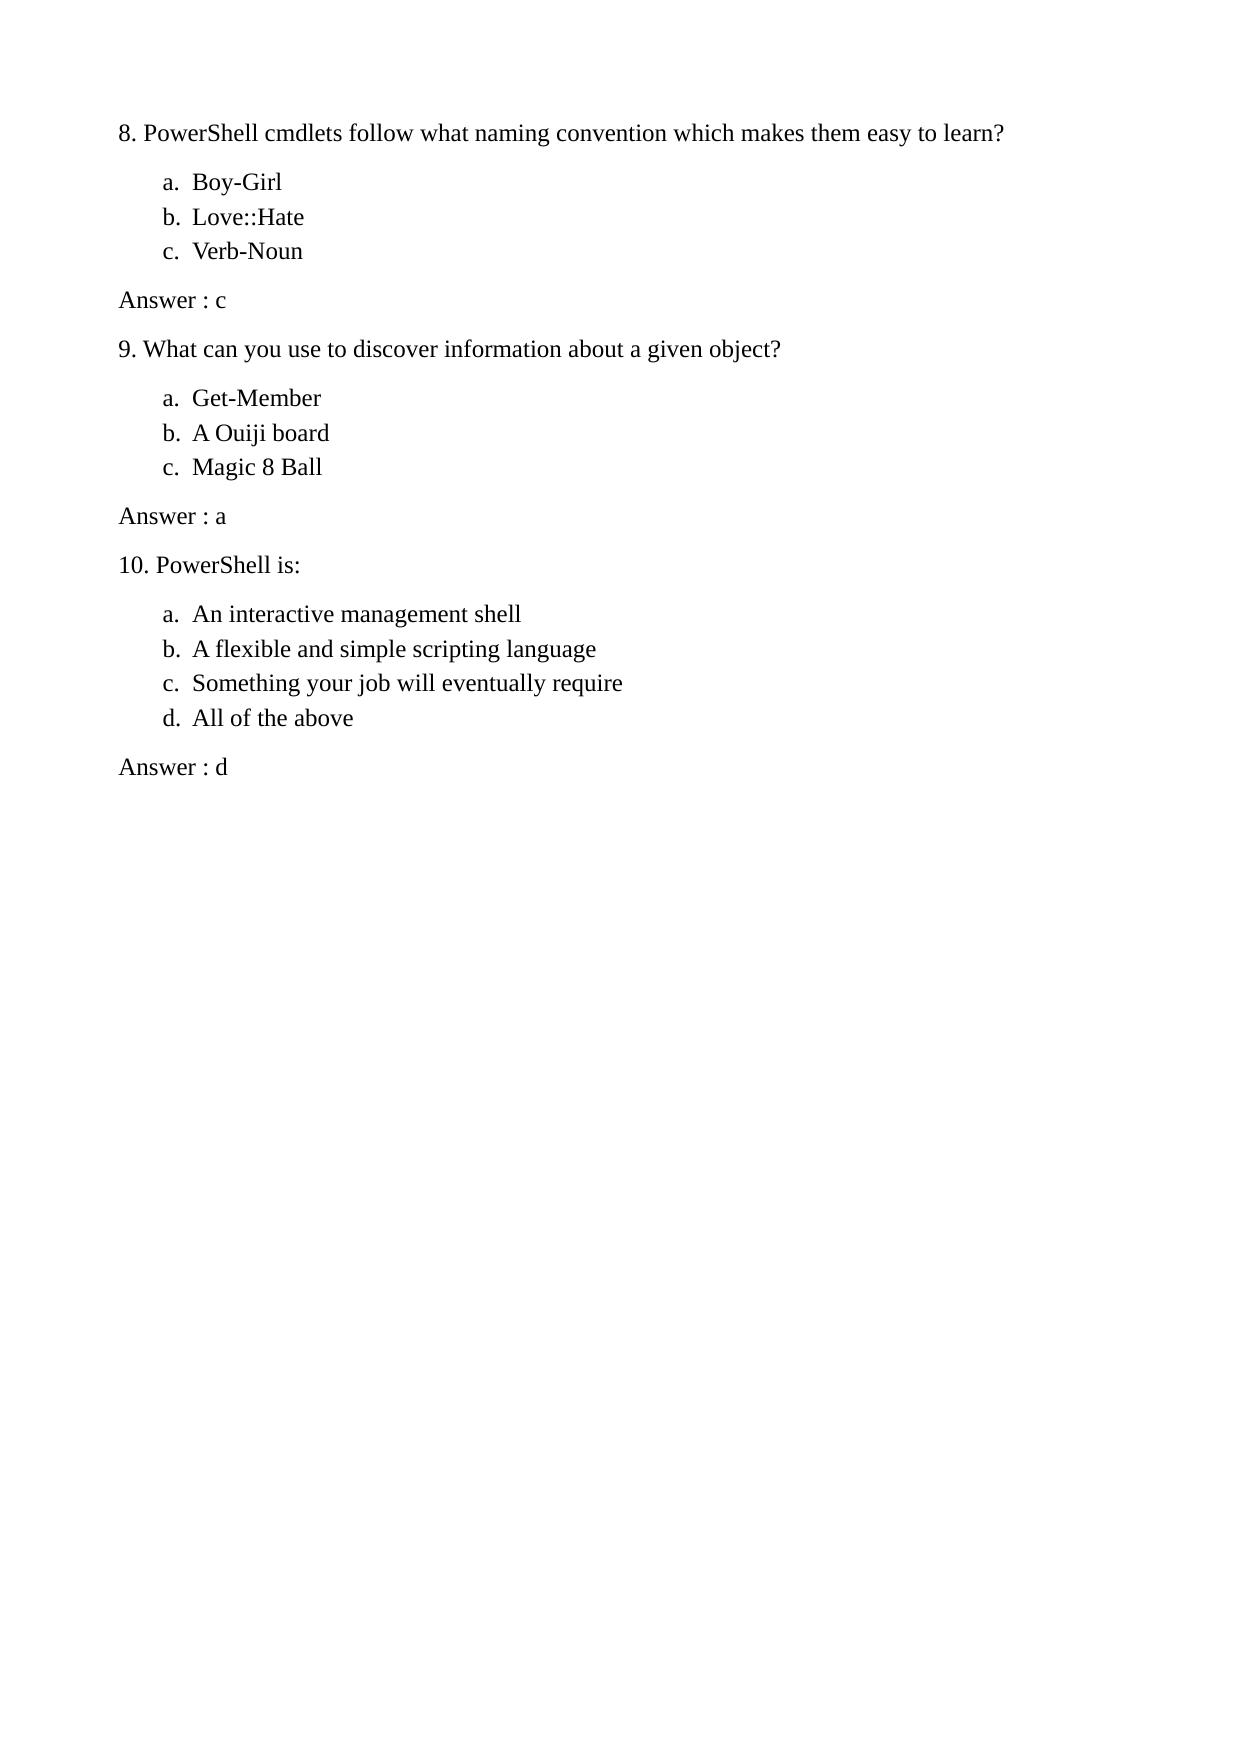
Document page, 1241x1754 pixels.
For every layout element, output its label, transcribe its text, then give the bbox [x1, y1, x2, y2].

list An interactive management shell [162, 599, 1122, 628]
list All of the above [162, 703, 1122, 732]
text 9. What can you use to discover information about a given object? [118, 334, 1122, 363]
list Verb-Noun [162, 236, 1122, 265]
text 8. PowerShell cmdlets follow what naming convention which makes them easy to learn? [118, 118, 1122, 147]
list Love::Hate [162, 202, 1122, 230]
list Magic 8 Ball [162, 452, 1122, 481]
text Answer : c [118, 285, 1122, 314]
text Answer : a [118, 501, 1122, 530]
list A Ouiji board [162, 418, 1122, 447]
list A flexible and simple scripting language [162, 634, 1122, 663]
list Boy-Girl [162, 167, 1122, 196]
list Something your job will eventually require [162, 668, 1122, 697]
text 10. PowerShell is: [118, 550, 1122, 579]
text Answer : d [118, 752, 1122, 781]
list Get-Member [162, 383, 1122, 412]
